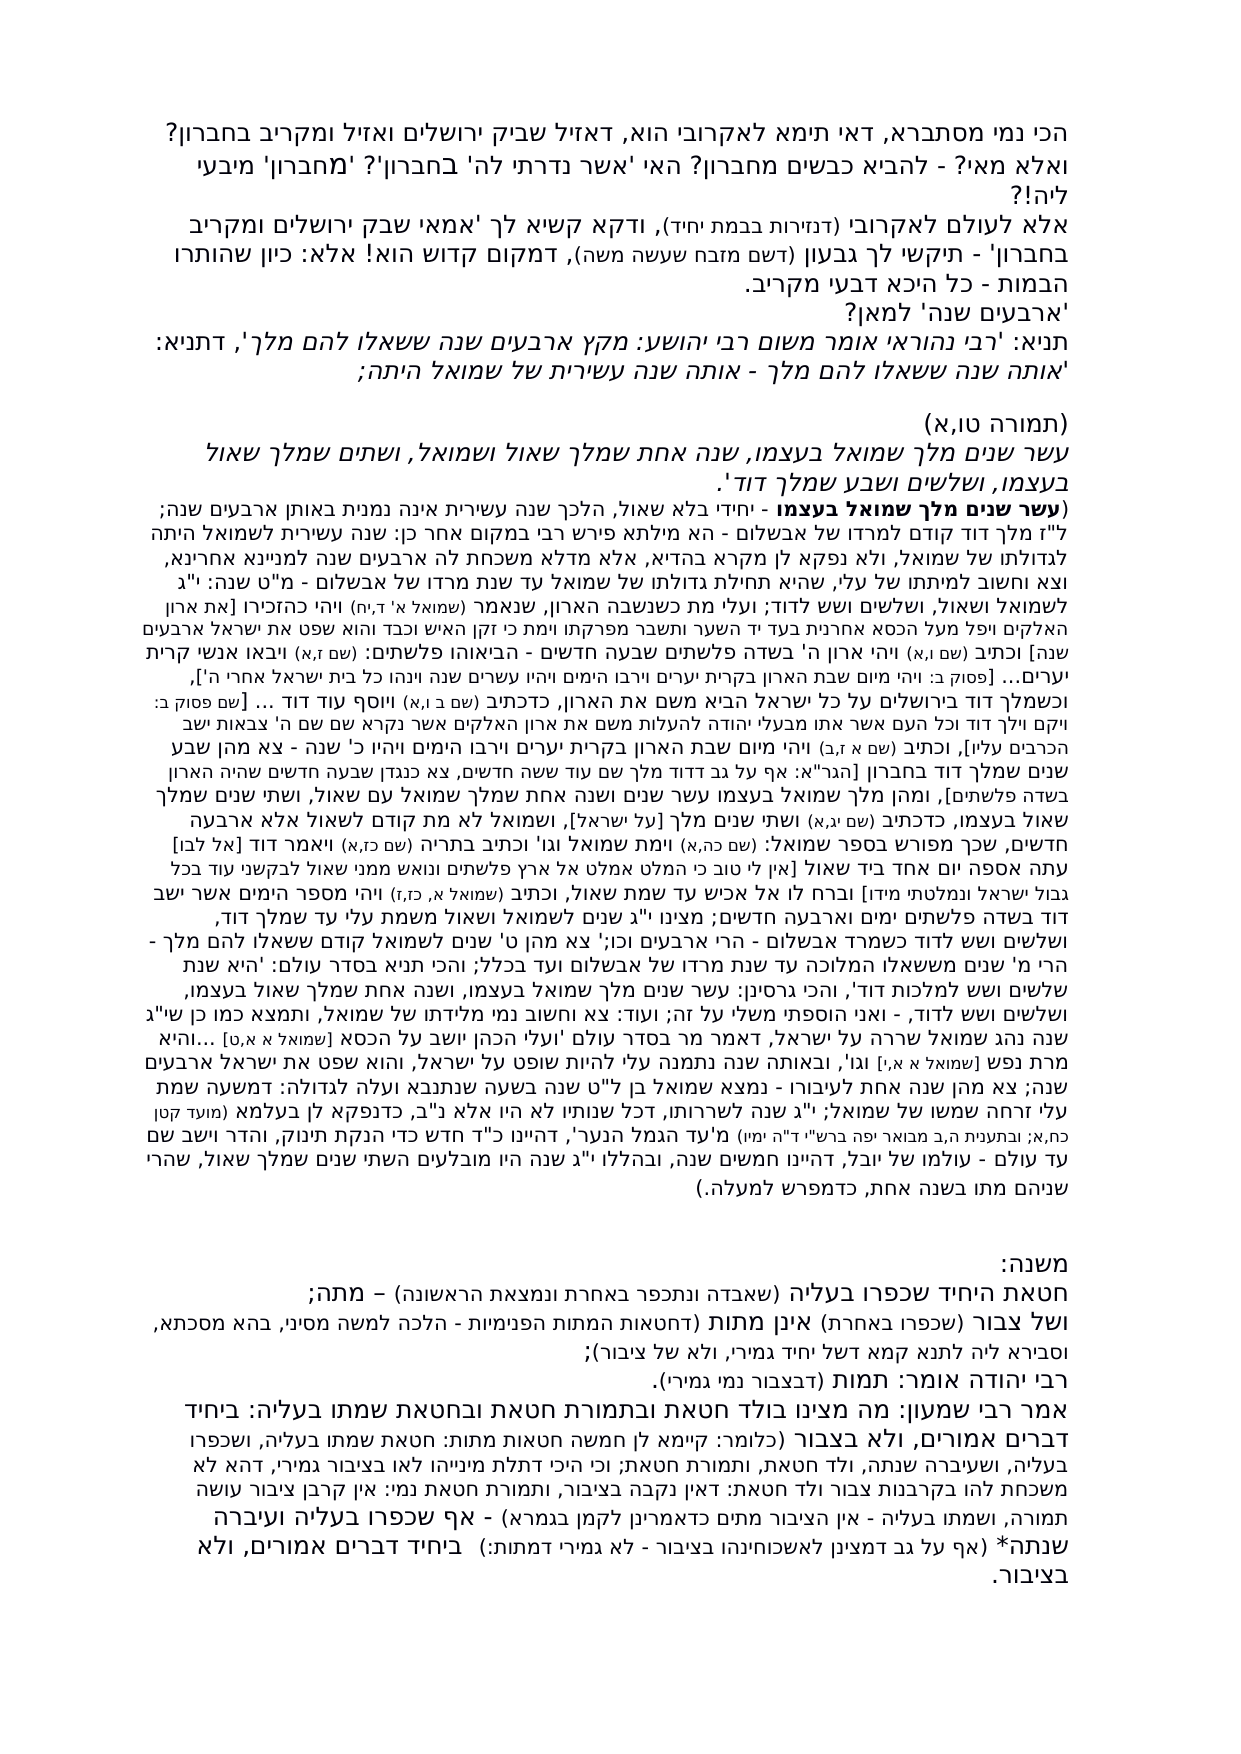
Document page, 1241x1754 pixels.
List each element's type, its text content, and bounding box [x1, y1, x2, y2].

text (עשר שנים מלך שמואל בעצמו - יחידי בלא שאול, הלכך שנה עשירית אינה נמנית באותן ארבעים שנה; ל"ז מלך דוד קודם למרדו של אבשלום - הא מילתא פירש רבי במקום אחר כן: שנה עשירית לשמואל היתה לגדולתו של שמואל, ולא נפקא לן מקרא בהדיא, אלא מדלא משכחת לה ארבעים שנה למניינא אחרינא, וצא וחשוב למיתתו של עלי, שהיא תחילת גדולתו של שמואל עד שנת מרדו של אבשלום - מ"ט שנה: י"ג לשמואל ושאול, ושלשים ושש לדוד; ועלי מת כשנשבה הארון, שנאמר (שמואל א' ד,יח) ויהי כהזכירו [את ארון האלקים ויפל מעל הכסא אחרנית בעד יד השער ותשבר מפרקתו וימת כי זקן האיש וכבד והוא שפט את ישראל ארבעים שנה] וכתיב (שם ו,א) ויהי ארון ה' בשדה פלשתים שבעה חדשים - הביאוהו פלשתים: (שם ז,א) ויבאו אנשי קרית יערים... [פסוק ב: ויהי מיום שבת הארון בקרית יערים וירבו הימים ויהיו עשרים שנה וינהו כל בית ישראל אחרי ה'], וכשמלך דוד בירושלים על כל ישראל הביא משם את הארון, כדכתיב (שם ב ו,א) ויוסף עוד דוד ... [שם פסוק ב: ויקם וילך דוד וכל העם אשר אתו מבעלי יהודה להעלות משם את ארון האלקים אשר נקרא שם שם ה' צבאות ישב הכרבים עליו], וכתיב (שם א ז,ב) ויהי מיום שבת הארון בקרית יערים וירבו הימים ויהיו כ' שנה - צא מהן שבע שנים שמלך דוד בחברון [הגר"א: אף על גב דדוד מלך שם עוד ששה חדשים, צא כנגדן שבעה חדשים שהיה הארון בשדה פלשתים], ומהן מלך שמואל בעצמו עשר שנים ושנה אחת שמלך שמואל עם שאול, ושתי שנים שמלך שאול בעצמו, כדכתיב (שם יג,א) ושתי שנים מלך [על ישראל], ושמואל לא מת קודם לשאול אלא ארבעה חדשים, שכך מפורש בספר שמואל: (שם כה,א) וימת שמואל וגו' וכתיב בתריה (שם כז,א) ויאמר דוד [אל לבו] עתה אספה יום אחד ביד שאול [אין לי טוב כי המלט אמלט אל ארץ פלשתים ונואש ממני שאול לבקשני עוד בכל גבול ישראל ונמלטתי מידו] וברח לו אל אכיש עד שמת שאול, וכתיב (שמואל א, כז,ז) ויהי מספר הימים אשר ישב דוד בשדה פלשתים ימים וארבעה חדשים; מצינו י"ג שנים לשמואל ושאול משמת עלי עד שמלך דוד, ושלשים ושש לדוד כשמרד אבשלום - הרי ארבעים וכו;' צא מהן ט' שנים לשמואל קודם ששאלו להם מלך - הרי מ' שנים מששאלו המלוכה עד שנת מרדו של אבשלום ועד בכלל; והכי תניא בסדר עולם: 'היא שנת שלשים ושש למלכות דוד', והכי גרסינן: עשר שנים מלך שמואל בעצמו, ושנה אחת שמלך שאול בעצמו, ושלשים ושש לדוד, - ואני הוספתי משלי על זה; ועוד: צא וחשוב נמי מלידתו של שמואל, ותמצא כמו כן שי"ג שנה נהג שמואל שררה על ישראל, דאמר מר בסדר עולם 'ועלי הכהן יושב על הכסא [שמואל א א,ט] ...והיא מרת נפש [שמואל א א,י] וגו', ובאותה שנה נתמנה עלי להיות שופט על ישראל, והוא שפט את ישראל ארבעים שנה; צא מהן שנה אחת לעיבורו - נמצא שמואל בן ל"ט שנה בשעה שנתנבא ועלה לגדולה: דמשעה שמת עלי זרחה שמשו של שמואל; י"ג שנה לשררותו, דכל שנותיו לא היו אלא נ"ב, כדנפקא לן בעלמא (מועד קטן כח,א; ובתענית ה,ב מבואר יפה ברש"י ד"ה ימיו) מ'עד הגמל הנער', דהיינו כ"ד חדש כדי הנקת תינוק, והדר וישב שם עד עולם - עולמו של יובל, דהיינו חמשים שנה, ובהללו י"ג שנה היו מובלעים השתי שנים שמלך שאול, שהרי שניהם מתו בשנה אחת, כדמפרש למעלה.) [142, 497, 1069, 1201]
text רבי יהודה אומר: תמות (דבצבור נמי גמירי). [142, 1366, 1069, 1395]
text תניא: 'רבי נהוראי אומר משום רבי יהושע: מקץ ארבעים שנה ששאלו להם מלך', דתניא: 'אותה שנה ששאלו להם מלך - אותה שנה עשירית של שמואל היתה; [142, 327, 1069, 385]
text ושל צבור (שכפרו באחרת) אינן מתות (דחטאות המתות הפנימיות - הלכה למשה מסיני, בהא מסכתא, וסבירא ליה לתנא קמא דשל יחיד גמירי, ולא של ציבור); [142, 1307, 1069, 1366]
text עשר שנים מלך שמואל בעצמו, שנה אחת שמלך שאול ושמואל, ושתים שמלך שאול בעצמו, ושלשים ושבע שמלך דוד'. [142, 439, 1069, 497]
text אמר רבי שמעון: מה מצינו בולד חטאת ובתמורת חטאת ובחטאת שמתו בעליה: ביחיד דברים אמורים, ולא בצבור (כלומר: קיימא לן חמשה חטאות מתות: חטאת שמתו בעליה, ושכפרו בעליה, ושעיברה שנתה, ולד חטאת, ותמורת חטאת; וכי היכי דתלת מינייהו לאו בציבור גמירי, דהא לא משכחת להו בקרבנות צבור ולד חטאת: דאין נקבה בציבור, ותמורת חטאת נמי: אין קרבן ציבור עושה תמורה, ושמתו בעליה - אין הציבור מתים כדאמרינן לקמן בגמרא) - אף שכפרו בעליה ועיברה שנתה* (אף על גב דמצינן לאשכוחינהו בציבור - לא גמירי דמתות:) ביחיד דברים אמורים, ולא בציבור. [142, 1395, 1069, 1589]
text 'ארבעים שנה' למאן? [142, 298, 1069, 327]
text הכי נמי מסתברא, דאי תימא לאקרובי הוא, דאזיל שביק ירושלים ואזיל ומקריב בחברון? ואלא מאי? - להביא כבשים מחברון? האי 'אשר נדרתי לה' בחברון'? 'מחברון' מיבעי ליה!? [142, 118, 1069, 210]
text חטאת היחיד שכפרו בעליה (שאבדה ונתכפר באחרת ונמצאת הראשונה) – מתה; [142, 1278, 1069, 1307]
text אלא לעולם לאקרובי (דנזירות בבמת יחיד), ודקא קשיא לך 'אמאי שבק ירושלים ומקריב בחברון' - תיקשי לך גבעון (דשם מזבח שעשה משה), דמקום קדוש הוא! אלא: כיון שהותרו הבמות - כל היכא דבעי מקריב. [142, 210, 1069, 298]
text משנה: [142, 1249, 1069, 1278]
text (תמורה טו,א) [142, 409, 1069, 439]
